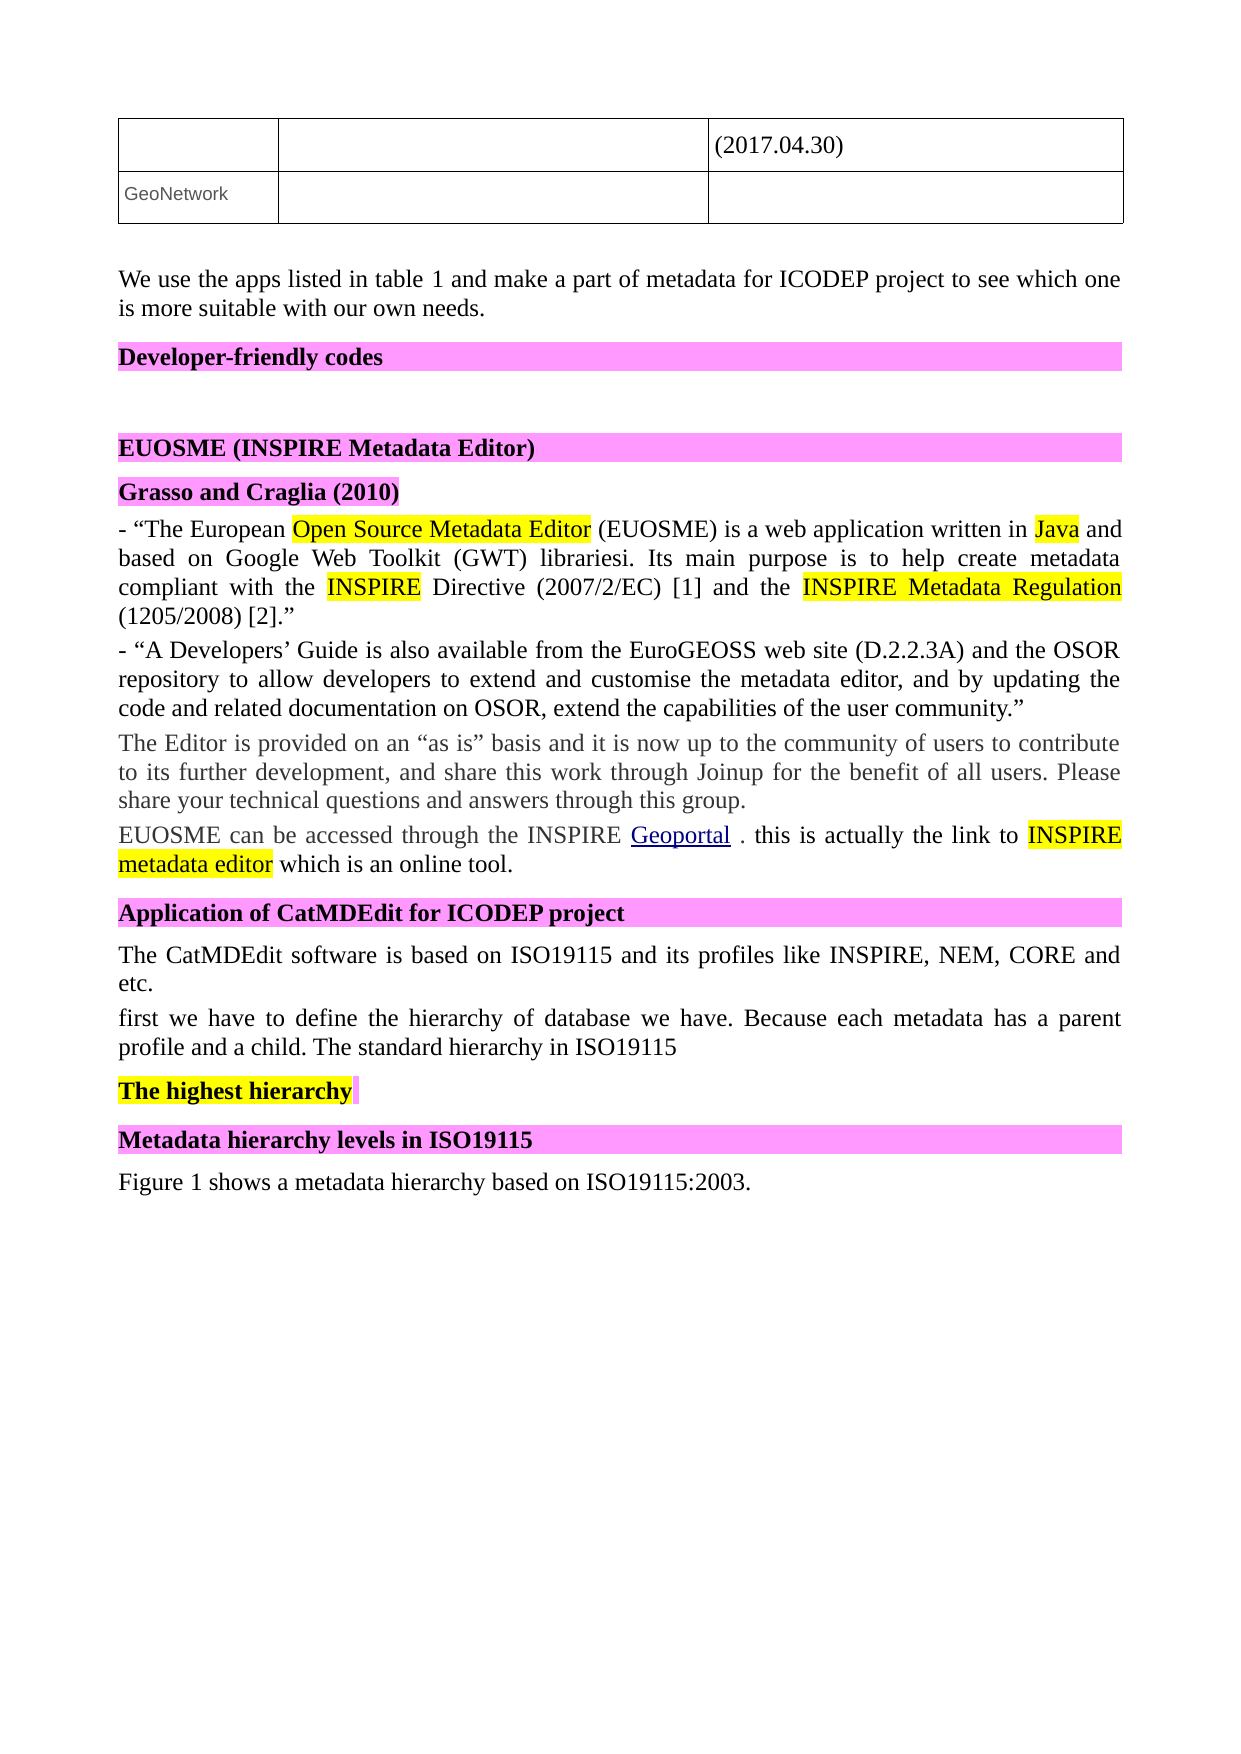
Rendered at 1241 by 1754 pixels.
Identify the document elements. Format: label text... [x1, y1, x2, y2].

text Figure 1 shows a metadata hierarchy based on ISO19115:2003. [118, 1167, 1122, 1195]
table_cell [279, 119, 708, 171]
text first we have to define the hierarchy of database we have. Because each metadata has a parent profile and a child. The standard hierarchy in ISO19115 [118, 1003, 1122, 1061]
table_cell [709, 172, 1123, 223]
text - “The European Open Source Metadata Editor (EUOSME) is a web application written in Java and based on Google Web Toolkit (GWT) librariesi. Its main purpose is to help create metadata compliant with the INSPIRE Directive (2007/2/EC) [1] and the INSPIRE Metadata Regulation (1205/2008) [2].” [118, 514, 1122, 629]
text We use the apps listed in table 1 and make a part of metadata for ICODEP project to see which one is more suitable with our own needs. [118, 264, 1122, 321]
subtitle EUOSME (INSPIRE Metadata Editor) [118, 433, 1122, 462]
text The CatMDEdit software is based on ISO19115 and its profiles like INSPIRE, NEM, CORE and etc. [118, 940, 1122, 997]
subtitle Metadata hierarchy levels in ISO19115 [118, 1125, 1122, 1154]
text The Editor is provided on an “as is” basis and it is now up to the community of users to contribute to its further development, and share this work through Joinup for the benefit of all users. Please share your technical questions and answers through this group. [118, 728, 1122, 814]
text EUOSME can be accessed through the INSPIRE Geoportal . this is actually the link to INSPIRE metadata editor which is an online tool. [118, 820, 1122, 878]
subtitle Developer-friendly codes [118, 342, 1122, 371]
text - “A Developers’ Guide is also available from the EuroGEOSS web site (D.2.2.3A) and the OSOR repository to allow developers to extend and customise the metadata editor, and by updating the code and related documentation on OSOR, extend the capabilities of the user community.” [118, 636, 1122, 722]
subtitle Grasso and Craglia (2010) [399, 477, 1122, 506]
subtitle [359, 1076, 1122, 1104]
table_cell [119, 119, 278, 171]
table_cell GeoNetwork [119, 172, 278, 223]
table_cell (2017.04.30) [709, 119, 1123, 171]
table_cell [279, 172, 708, 223]
subtitle Application of CatMDEdit for ICODEP project [118, 898, 1122, 927]
subtitle The highest hierarchy [118, 1076, 353, 1104]
